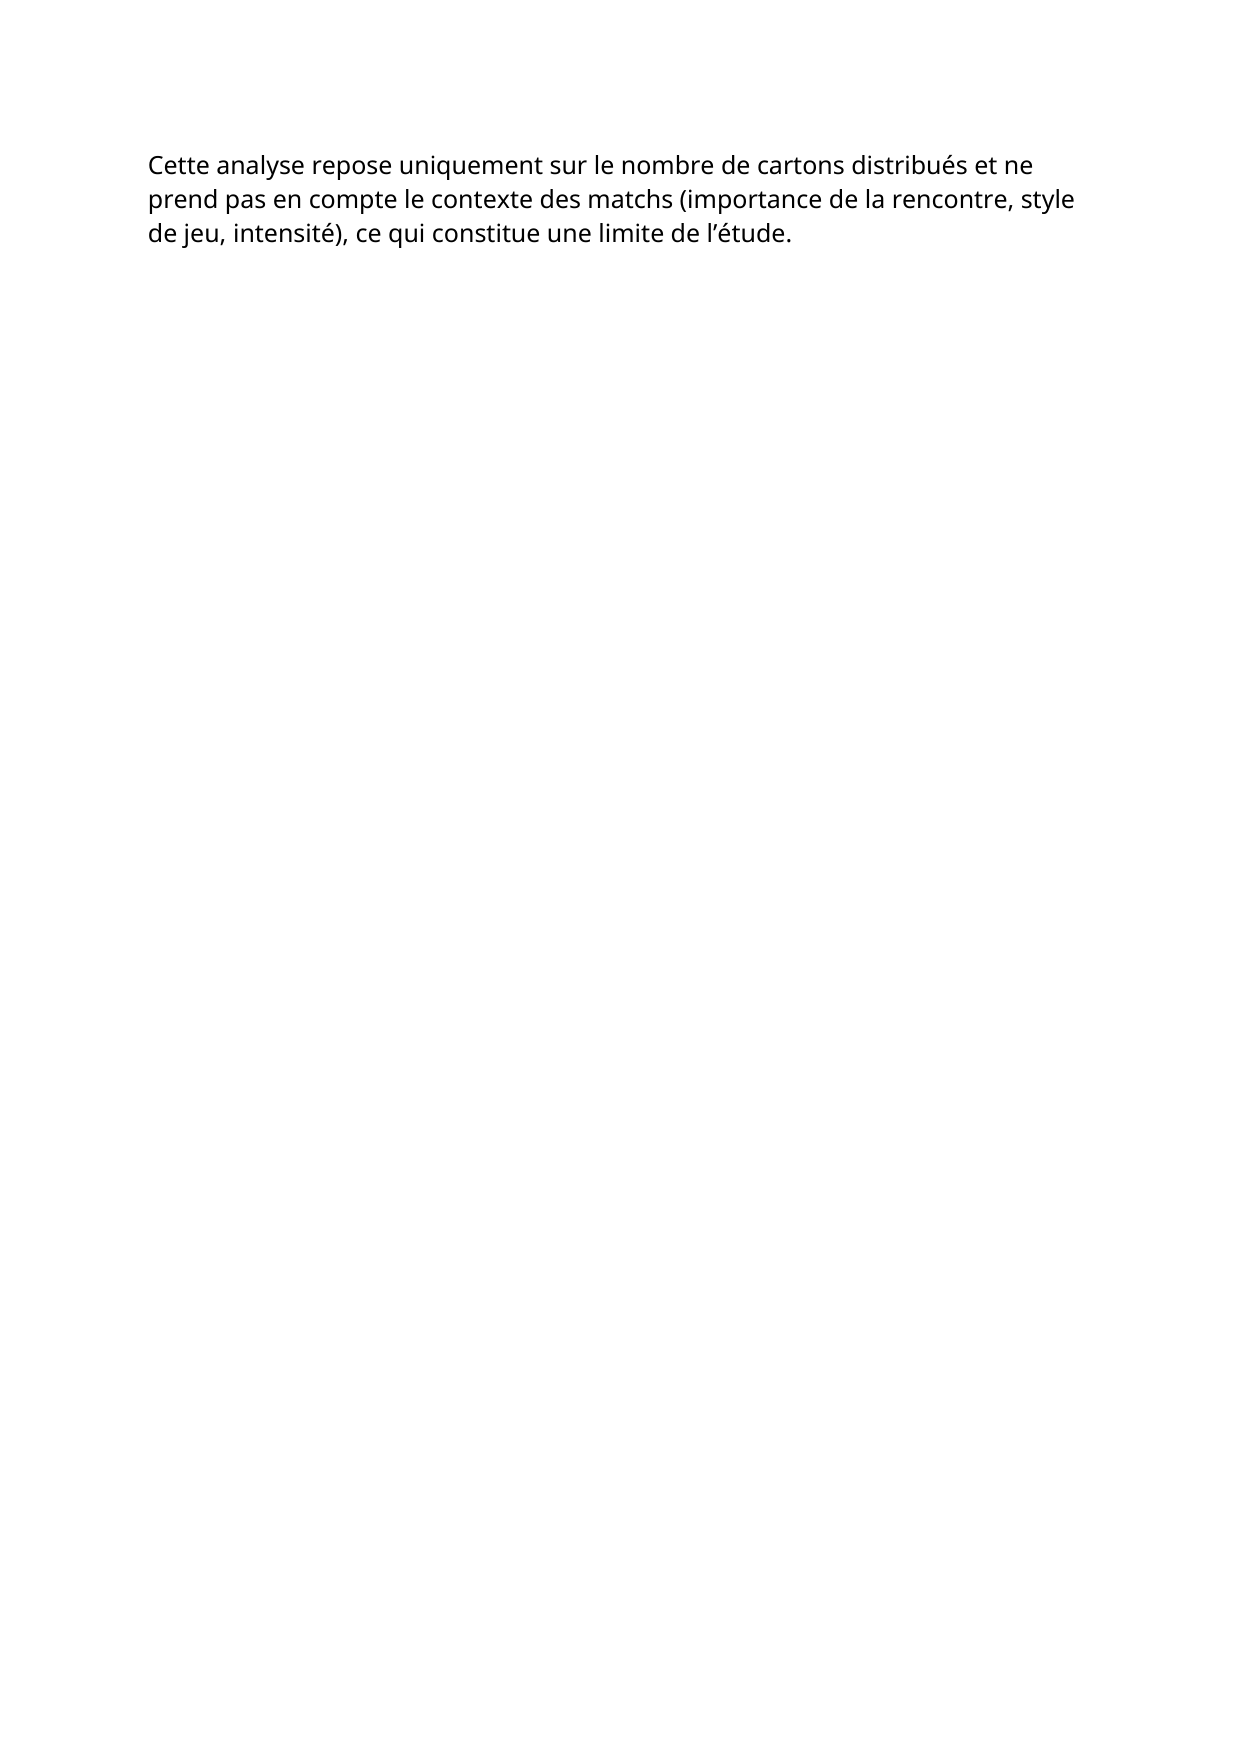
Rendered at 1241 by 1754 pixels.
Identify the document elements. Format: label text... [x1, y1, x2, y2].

text Cette analyse repose uniquement sur le nombre de cartons distribués et ne prend pas en compte le contexte des matchs (importance de la rencontre, style de jeu, intensité), ce qui constitue une limite de l’étude. [148, 148, 1093, 250]
